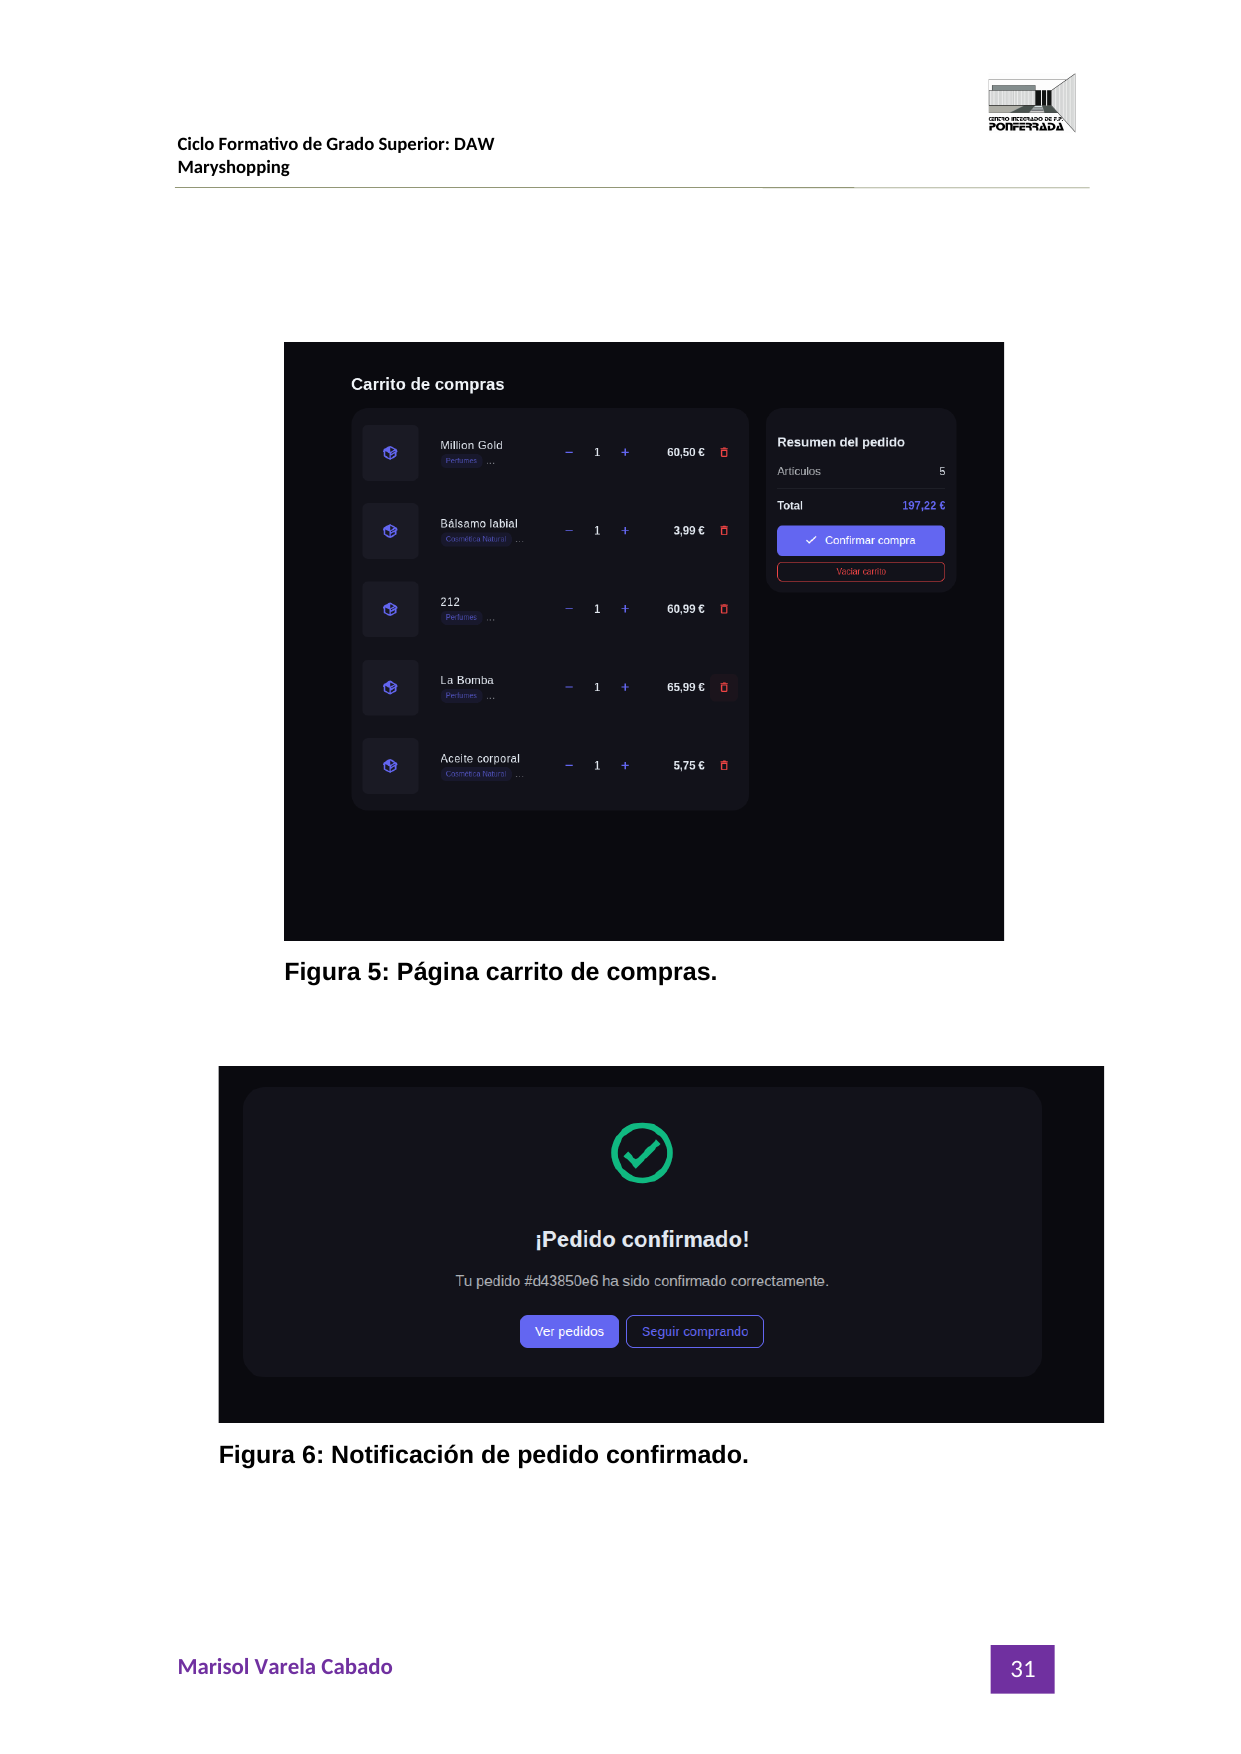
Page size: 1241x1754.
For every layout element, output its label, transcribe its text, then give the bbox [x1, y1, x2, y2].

text Figura 5: Página carrito de compras. [284, 941, 1004, 986]
picture [284, 342, 1005, 941]
text Figura 6: Notificación de pedido confirmado. [218, 1423, 1104, 1468]
picture [218, 1066, 1105, 1423]
